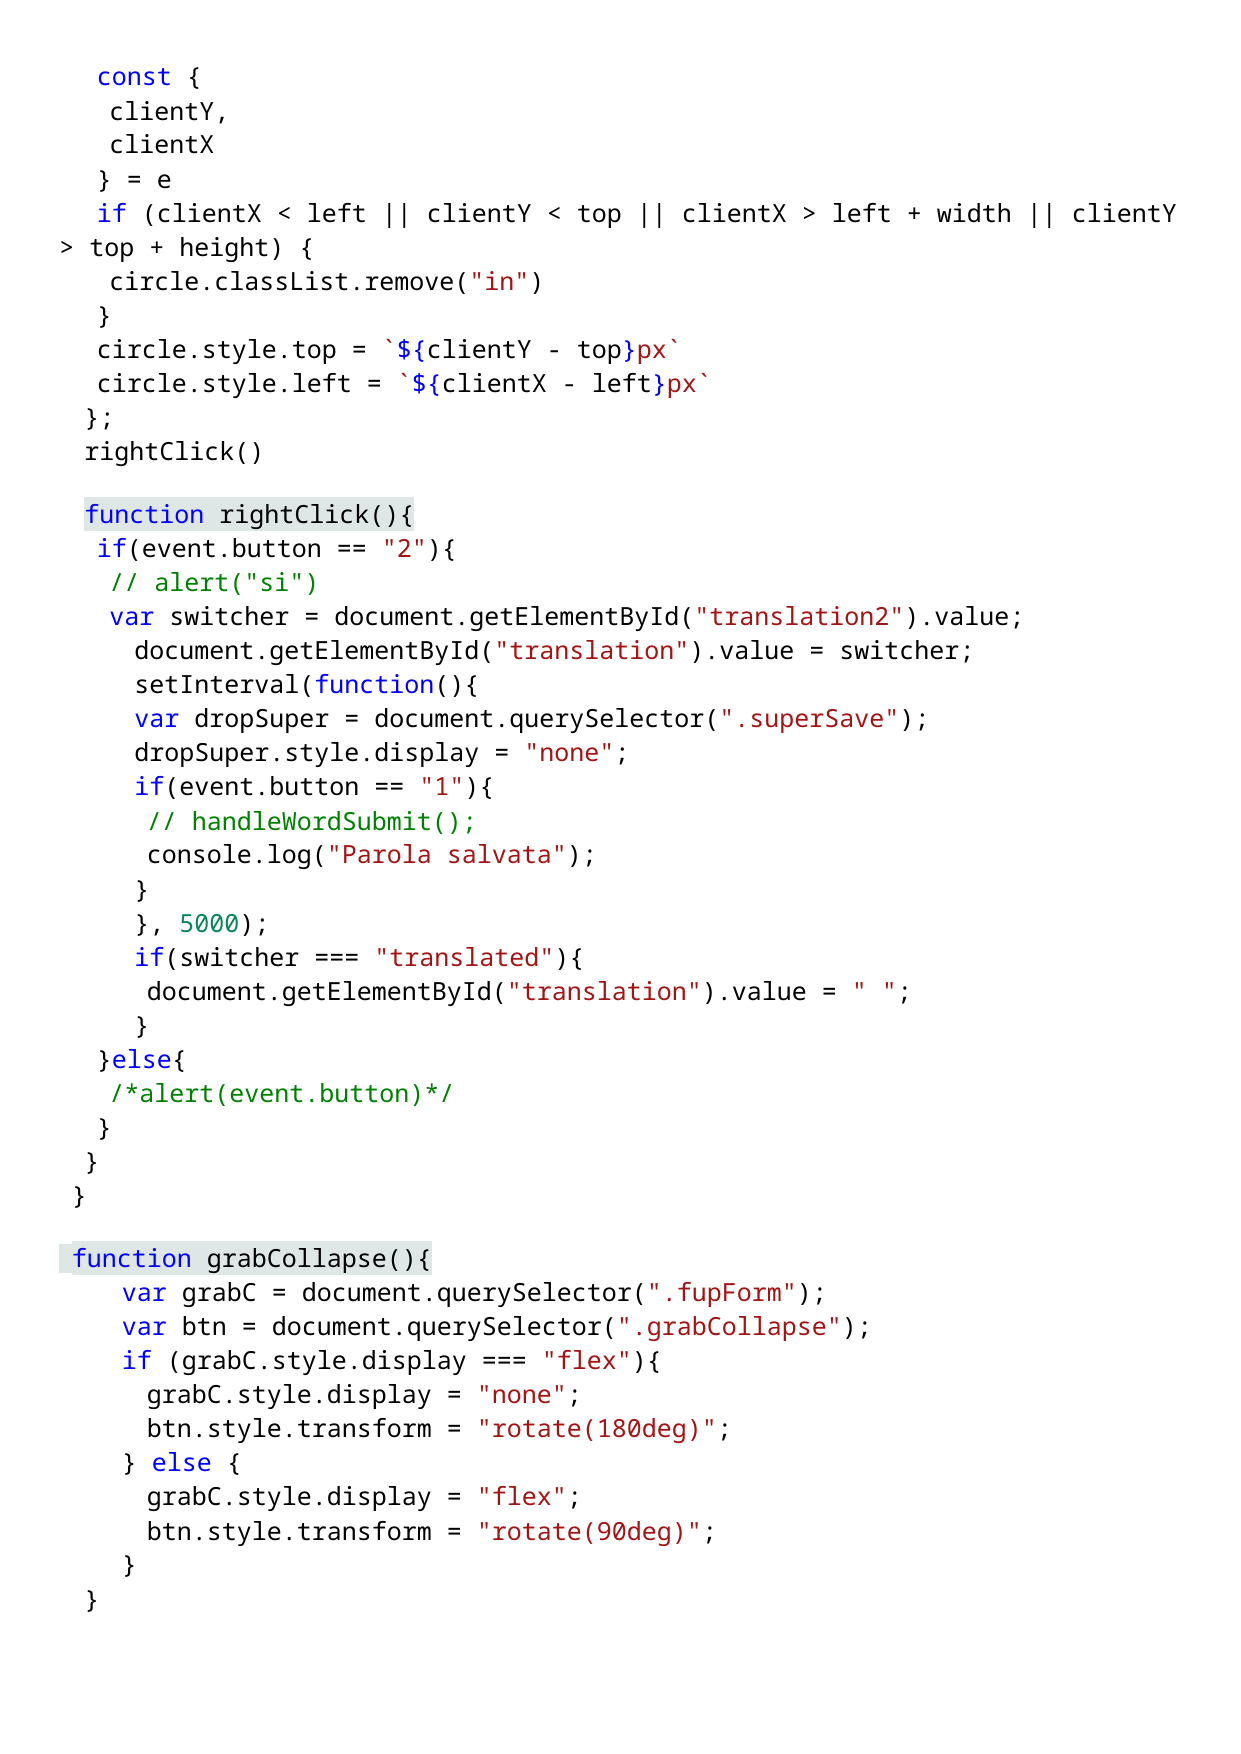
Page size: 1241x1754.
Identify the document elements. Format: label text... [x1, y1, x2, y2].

text dropSuper.style.display = "none"; [59, 735, 1181, 769]
text btn.style.transform = "rotate(180deg)"; [59, 1411, 1181, 1445]
text if (clientX < left || clientY < top || clientX > left + width || clientY > top + height) { [59, 195, 1181, 263]
text console.log("Parola salvata"); [59, 837, 1181, 871]
text } [59, 1581, 1181, 1615]
text if(switcher === "translated"){ [59, 939, 1181, 973]
text // alert("si") [59, 565, 1181, 599]
text if (grabC.style.display === "flex"){ [59, 1343, 1181, 1377]
text var dropSuper = document.querySelector(".superSave"); [59, 701, 1181, 735]
text } [59, 1144, 1181, 1178]
text }else{ [59, 1042, 1181, 1076]
text } [59, 871, 1181, 905]
text } [59, 297, 1181, 332]
text const { [59, 59, 1181, 93]
text } else { [59, 1445, 1181, 1479]
text circle.style.top = `${clientY - top}px` [59, 332, 1181, 366]
text var btn = document.querySelector(".grabCollapse"); [59, 1309, 1181, 1343]
text function grabCollapse(){ [59, 1241, 1181, 1275]
text grabC.style.display = "flex"; [59, 1479, 1181, 1513]
text /*alert(event.button)*/ [59, 1076, 1181, 1110]
text } [59, 1007, 1181, 1042]
text } = e [59, 161, 1181, 195]
text function rightClick(){ [59, 497, 1181, 531]
text document.getElementById("translation").value = switcher; [59, 633, 1181, 667]
text // handleWordSubmit(); [59, 803, 1181, 837]
text document.getElementById("translation").value = " "; [59, 973, 1181, 1007]
text clientX [59, 127, 1181, 161]
text setInterval(function(){ [59, 667, 1181, 701]
text if(event.button == "2"){ [59, 531, 1181, 565]
text var grabC = document.querySelector(".fupForm"); [59, 1275, 1181, 1309]
text } [59, 1178, 1181, 1212]
text }, 5000); [59, 905, 1181, 939]
text circle.classList.remove("in") [59, 263, 1181, 297]
text }; [59, 400, 1181, 434]
text btn.style.transform = "rotate(90deg)"; [59, 1513, 1181, 1547]
text } [59, 1110, 1181, 1144]
text grabC.style.display = "none"; [59, 1377, 1181, 1411]
text rightClick() [59, 434, 1181, 468]
text } [59, 1547, 1181, 1581]
text circle.style.left = `${clientX - left}px` [59, 366, 1181, 400]
text clientY, [59, 93, 1181, 127]
text if(event.button == "1"){ [59, 769, 1181, 803]
text var switcher = document.getElementById("translation2").value; [59, 599, 1181, 633]
